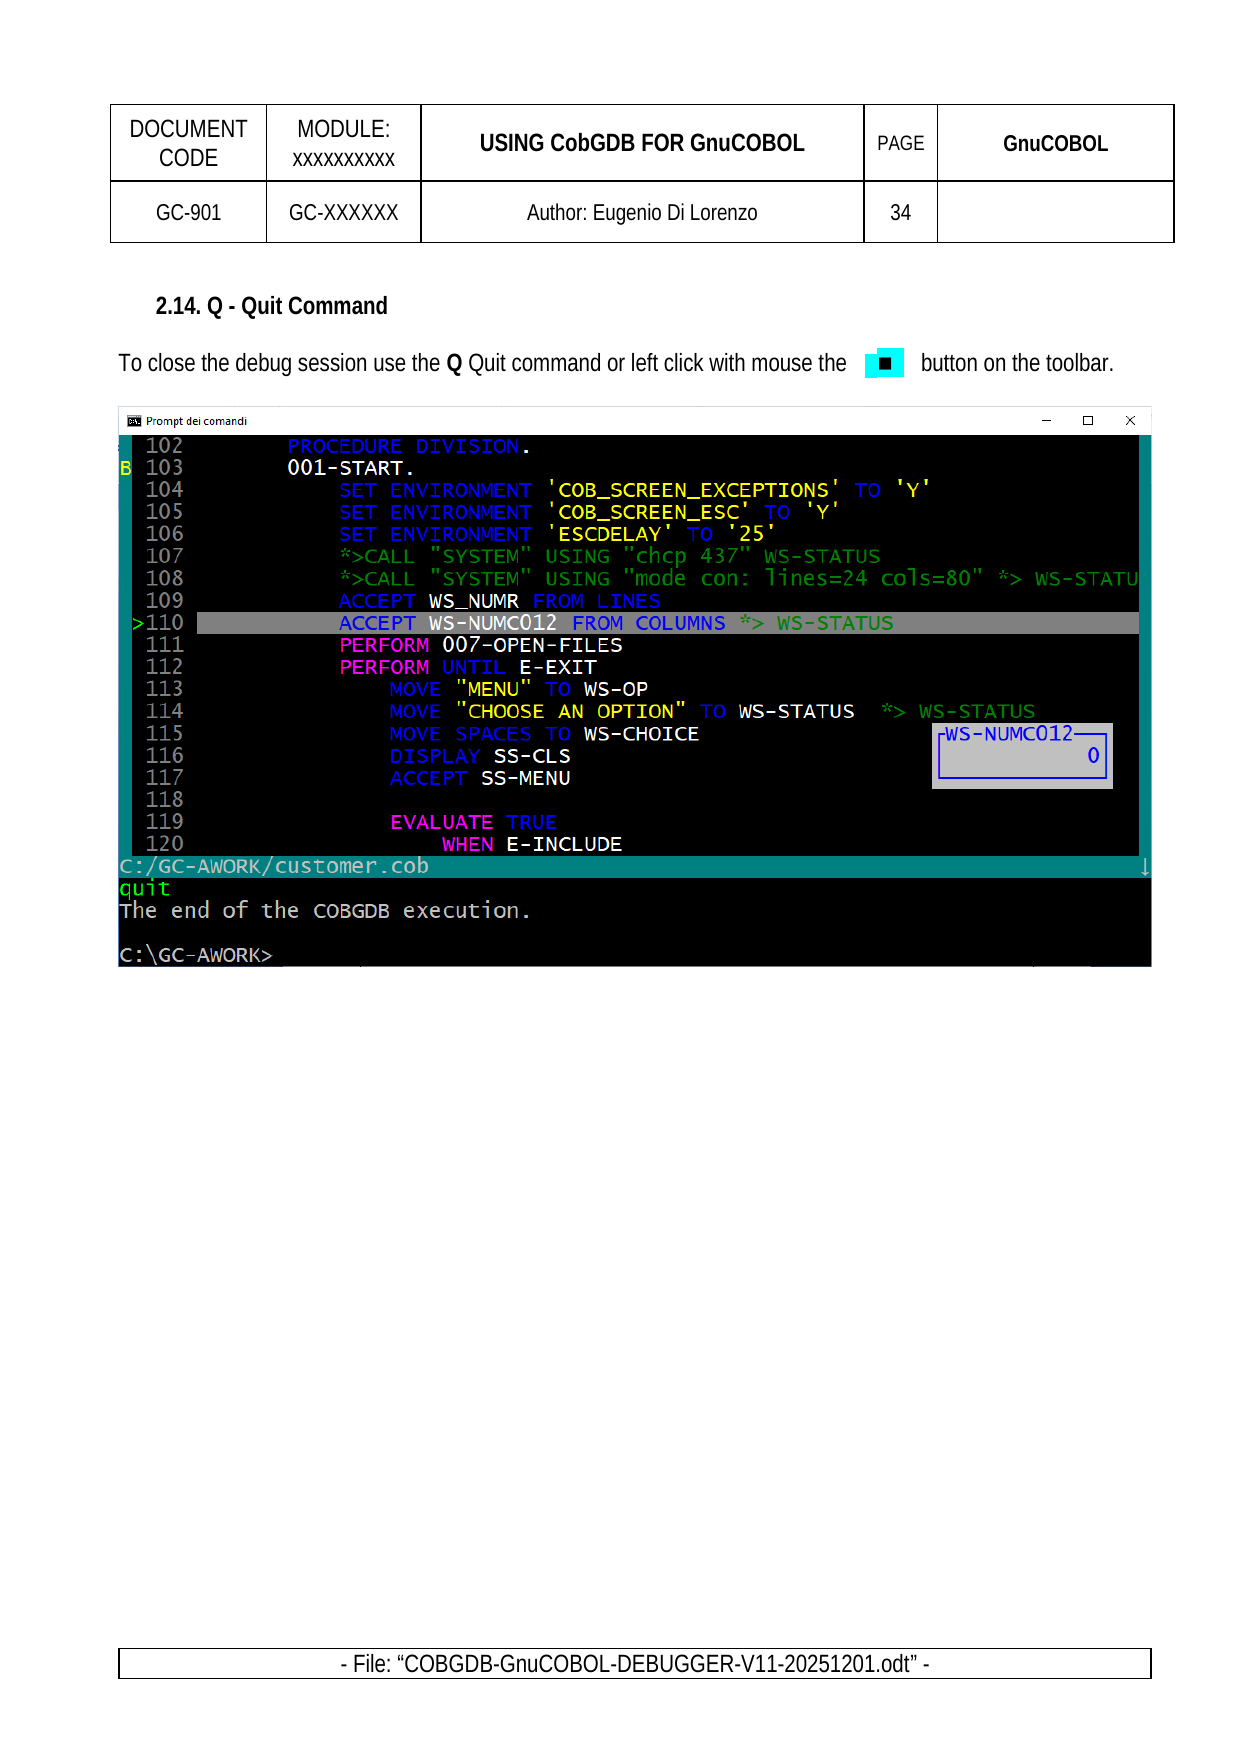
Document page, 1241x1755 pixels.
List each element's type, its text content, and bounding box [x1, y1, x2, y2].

picture [118, 406, 1152, 967]
subtitle Q - Quit Command [156, 291, 1152, 319]
text To close the debug session use the Q Quit command or left click with mouse the ■ button on the toolbar. [118, 348, 1152, 378]
